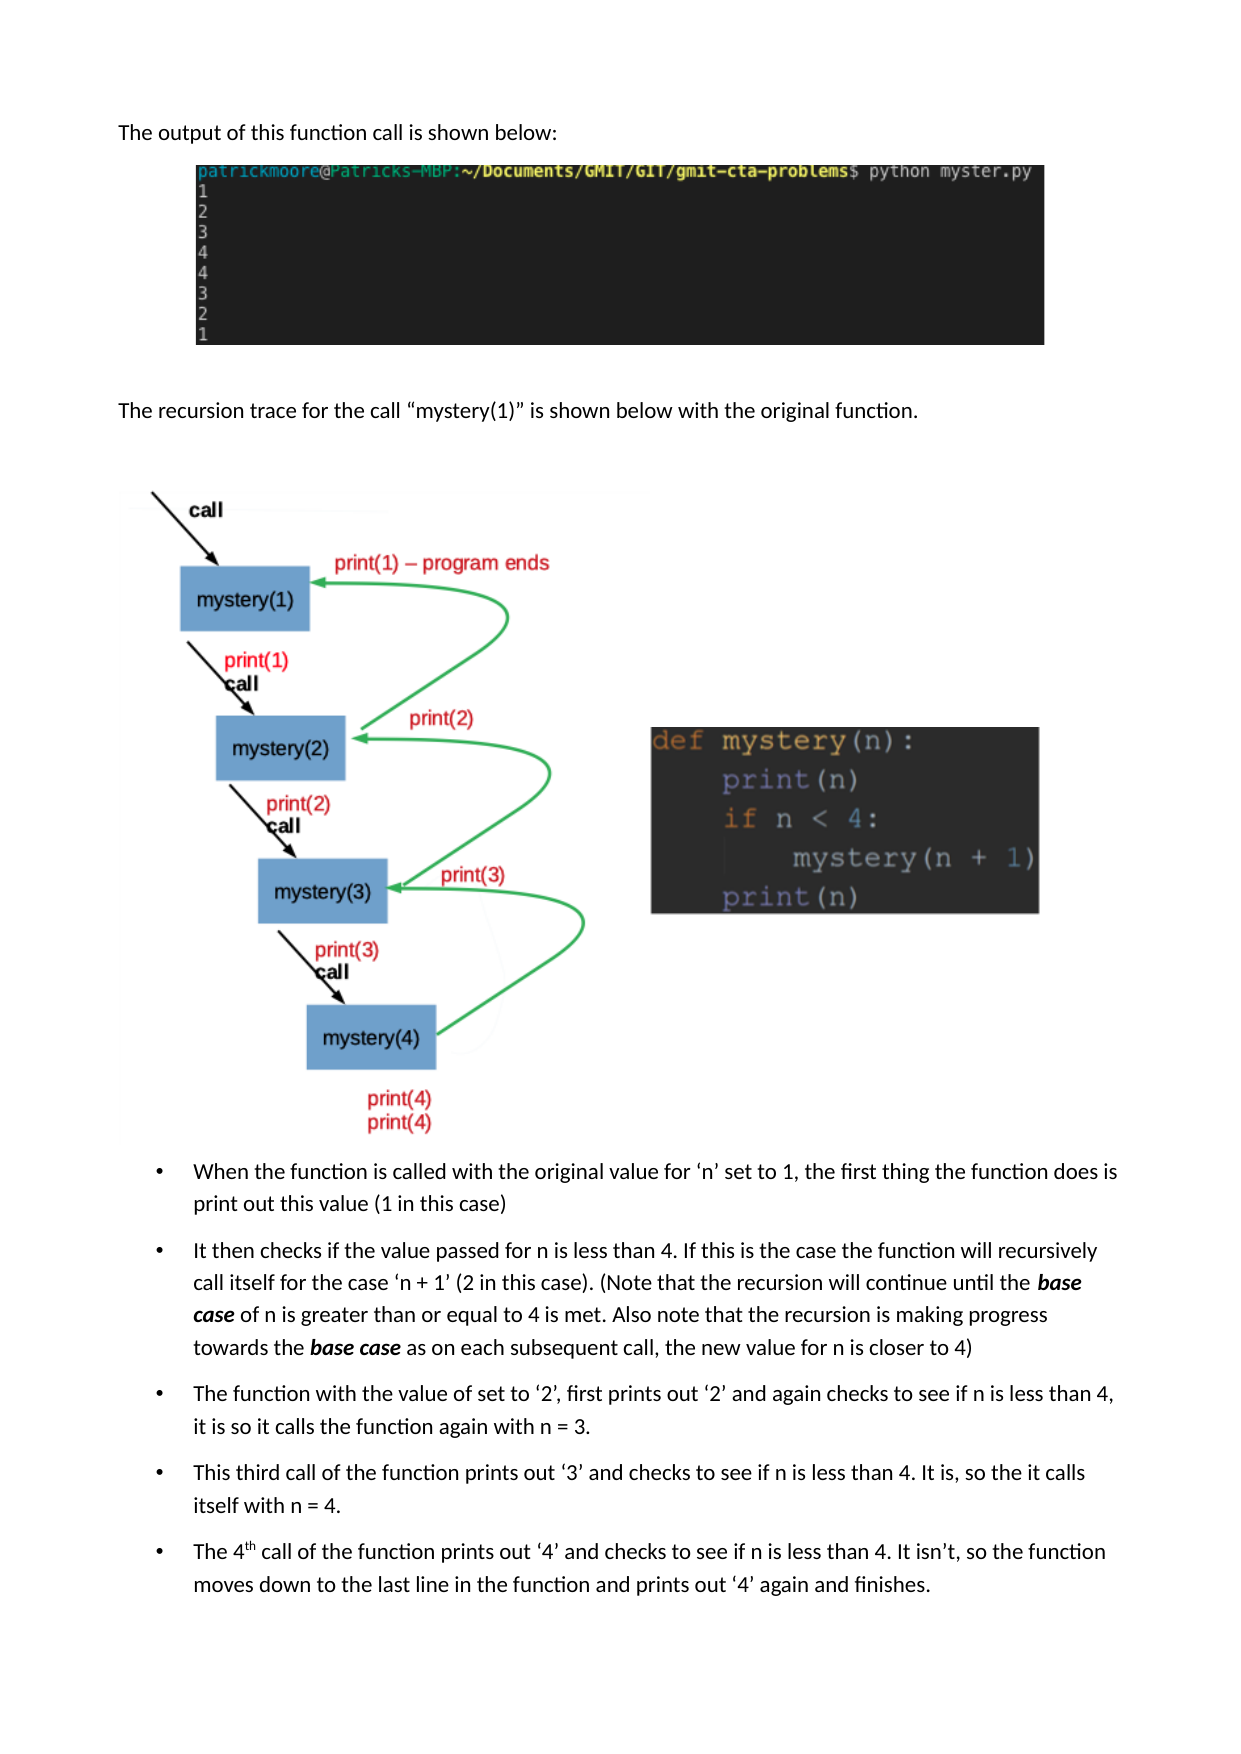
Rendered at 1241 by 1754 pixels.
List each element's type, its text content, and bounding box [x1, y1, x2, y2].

picture [195, 165, 1045, 345]
text The recursion trace for the call “mystery(1)” is shown below with the original function. [118, 396, 1122, 424]
picture [118, 472, 1041, 1145]
list It then checks if the value passed for n is less than 4. If this is the case the function will recursively call itself for the case ‘n + 1’ (2 in this case). (Note that the recursion will continue until the base case of n is greater than or equal to 4 is met. Also note that the recursion is making progress towards the base case as on each subsequent call, the new value for n is closer to 4) [156, 1236, 1122, 1361]
list The function with the value of set to ‘2’, first prints out ‘2’ and again checks to see if n is less than 4, it is so it calls the function again with n = 3. [156, 1379, 1122, 1440]
list This third call of the function prints out ‘3’ and checks to see if n is less than 4. It is, so the it calls itself with n = 4. [156, 1458, 1122, 1519]
text The output of this function call is shown below: [118, 118, 1122, 146]
list The 4th call of the function prints out ‘4’ and checks to see if n is less than 4. It isn’t, so the function moves down to the last line in the function and prints out ‘4’ again and finishes. [156, 1537, 1122, 1598]
list When the function is called with the original value for ‘n’ set to 1, the first thing the function does is print out this value (1 in this case) [156, 1157, 1122, 1217]
